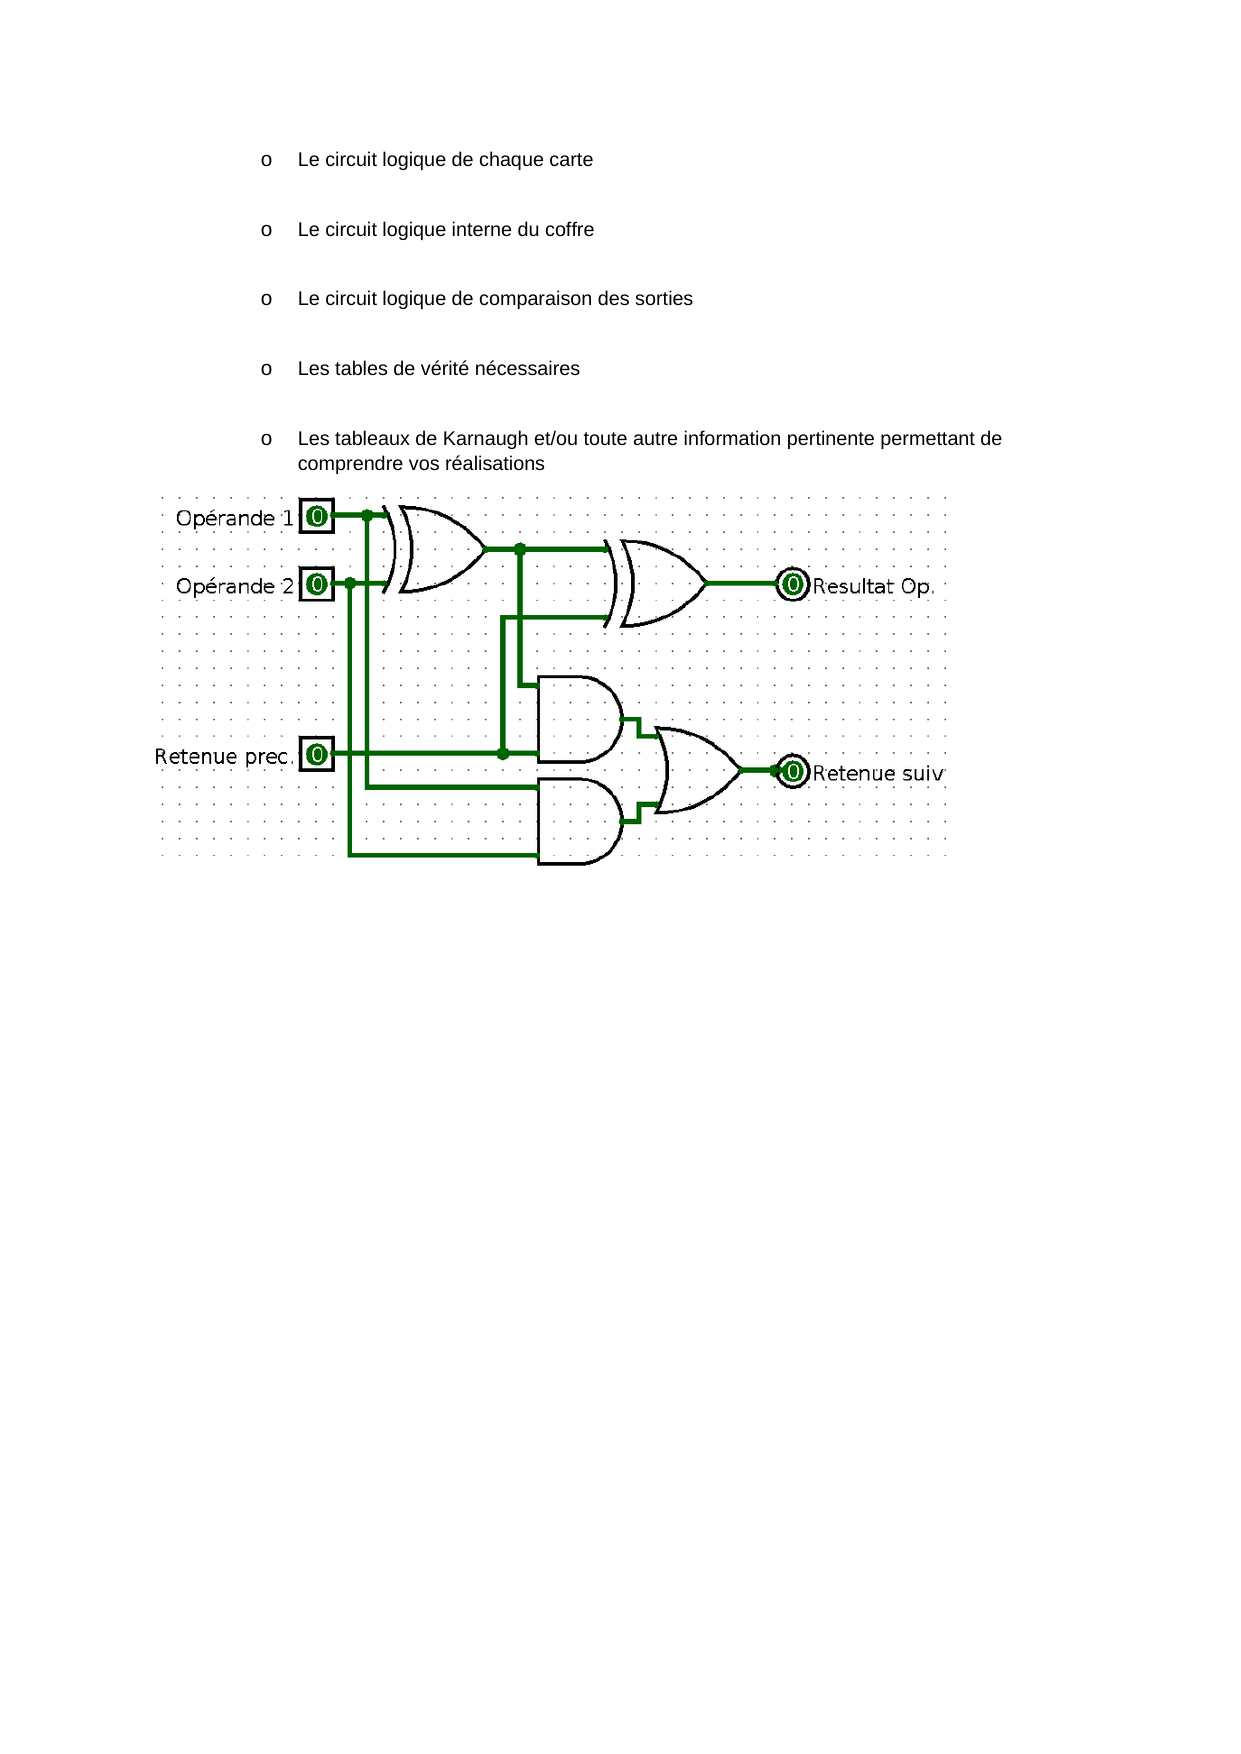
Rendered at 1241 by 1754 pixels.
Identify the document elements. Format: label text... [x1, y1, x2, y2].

list Le circuit logique de comparaison des sorties [260, 287, 1093, 312]
list Le circuit logique de chaque carte [260, 148, 1093, 172]
list Les tableaux de Karnaugh et/ou toute autre information pertinente permettant de comprendre vos réalisations [260, 427, 1093, 474]
list Les tables de vérité nécessaires [260, 357, 1093, 382]
list Le circuit logique interne du coffre [260, 217, 1093, 242]
